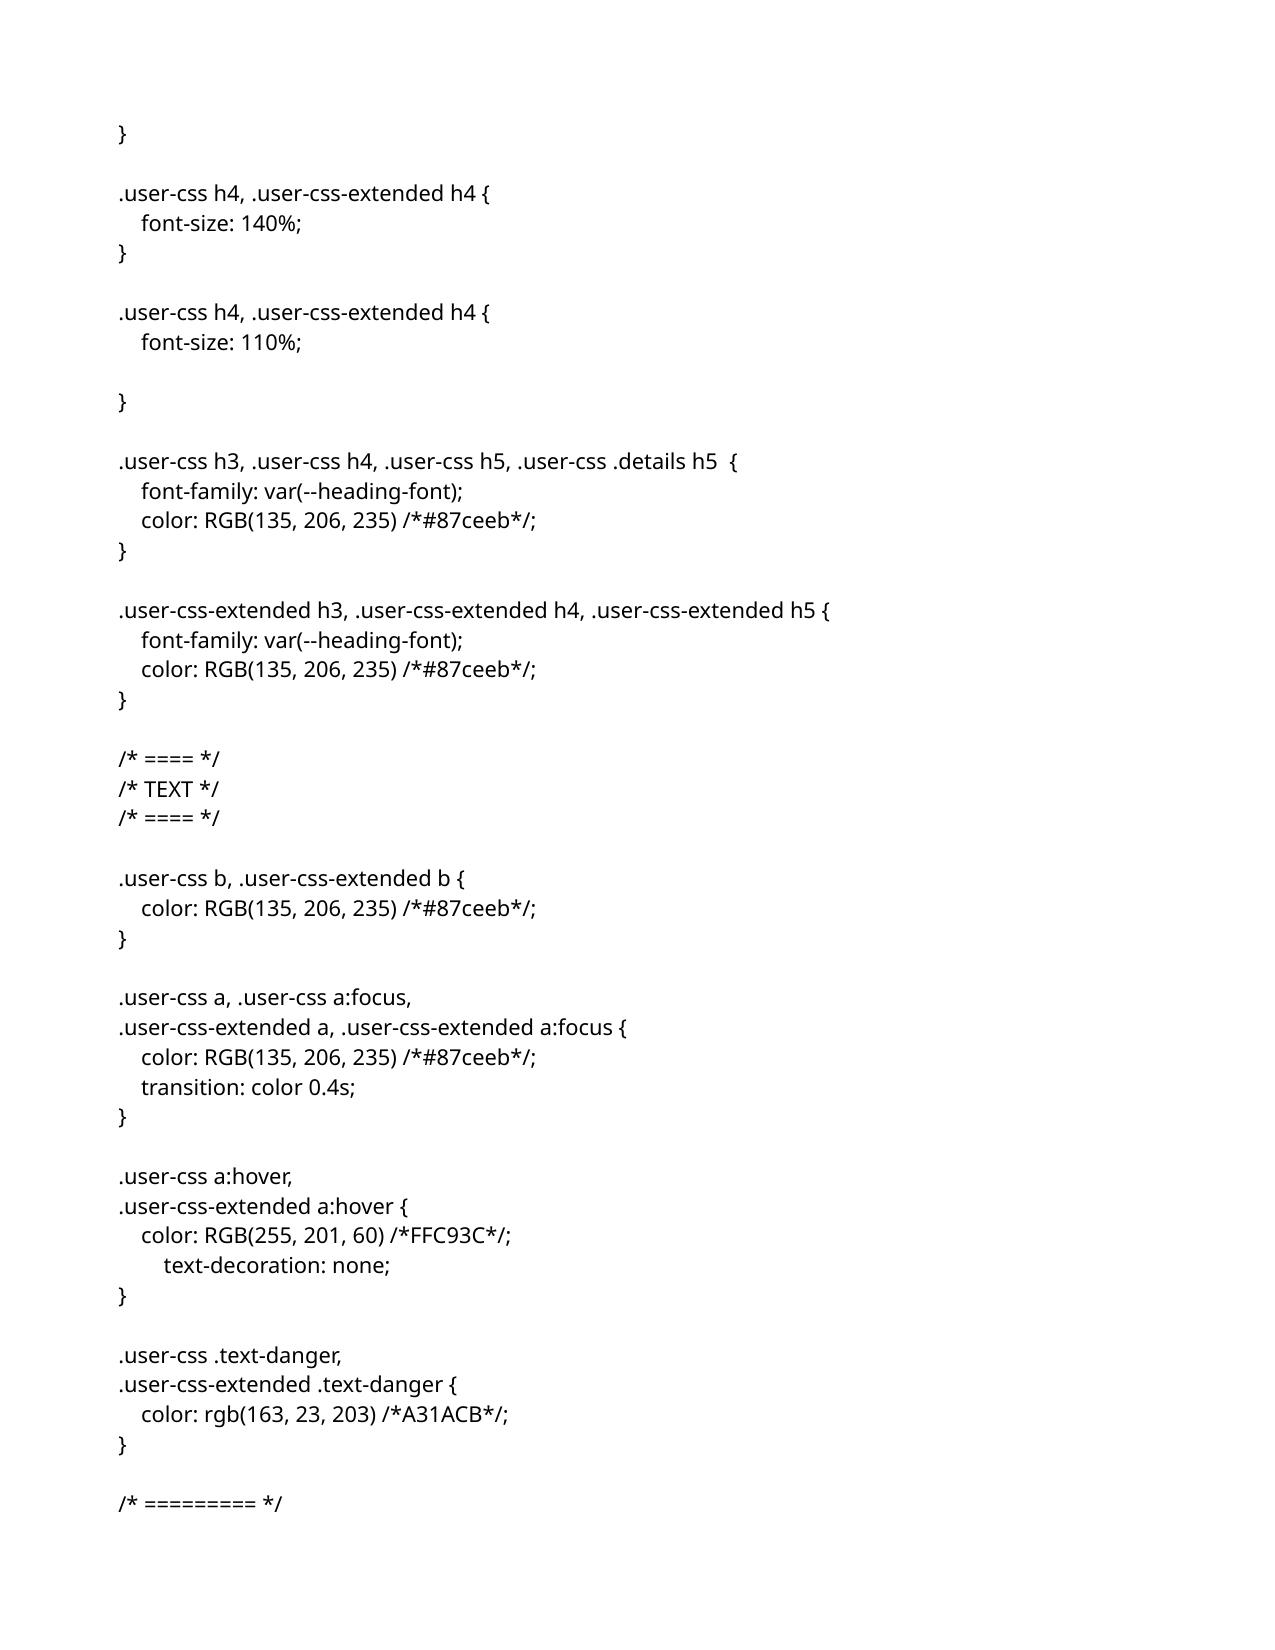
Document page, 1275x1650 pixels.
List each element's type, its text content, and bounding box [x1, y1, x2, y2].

text /* ========= */ [118, 1488, 1157, 1518]
text /* ==== */ [118, 744, 1157, 773]
text } [118, 684, 1157, 714]
text font-size: 140%; [118, 207, 1157, 237]
text .user-css-extended h3, .user-css-extended h4, .user-css-extended h5 { [118, 595, 1157, 624]
text font-size: 110%; [118, 327, 1157, 356]
text .user-css h4, .user-css-extended h4 { [118, 297, 1157, 327]
text color: RGB(135, 206, 235) /*#87ceeb*/; [118, 505, 1157, 535]
text text-decoration: none; [118, 1250, 1157, 1280]
text } [118, 1101, 1157, 1131]
text .user-css-extended a:hover { [118, 1191, 1157, 1220]
text .user-css b, .user-css-extended b { [118, 863, 1157, 893]
text /* TEXT */ [118, 773, 1157, 803]
text .user-css .text-danger, [118, 1339, 1157, 1369]
text } [118, 1280, 1157, 1310]
text } [118, 535, 1157, 565]
text } [118, 237, 1157, 267]
text color: RGB(135, 206, 235) /*#87ceeb*/; [118, 893, 1157, 922]
text .user-css-extended a, .user-css-extended a:focus { [118, 1012, 1157, 1042]
text } [118, 118, 1157, 148]
text font-family: var(--heading-font); [118, 624, 1157, 654]
text .user-css a:hover, [118, 1161, 1157, 1191]
text } [118, 922, 1157, 952]
text .user-css h3, .user-css h4, .user-css h5, .user-css .details h5 { [118, 446, 1157, 476]
text } [118, 386, 1157, 416]
text transition: color 0.4s; [118, 1071, 1157, 1101]
text color: RGB(135, 206, 235) /*#87ceeb*/; [118, 654, 1157, 684]
text .user-css-extended .text-danger { [118, 1369, 1157, 1399]
text } [118, 1429, 1157, 1459]
text color: rgb(163, 23, 203) /*A31ACB*/; [118, 1399, 1157, 1429]
text /* ==== */ [118, 803, 1157, 833]
text .user-css a, .user-css a:focus, [118, 982, 1157, 1012]
text color: RGB(135, 206, 235) /*#87ceeb*/; [118, 1042, 1157, 1071]
text .user-css h4, .user-css-extended h4 { [118, 178, 1157, 207]
text font-family: var(--heading-font); [118, 476, 1157, 505]
text color: RGB(255, 201, 60) /*FFC93C*/; [118, 1220, 1157, 1250]
